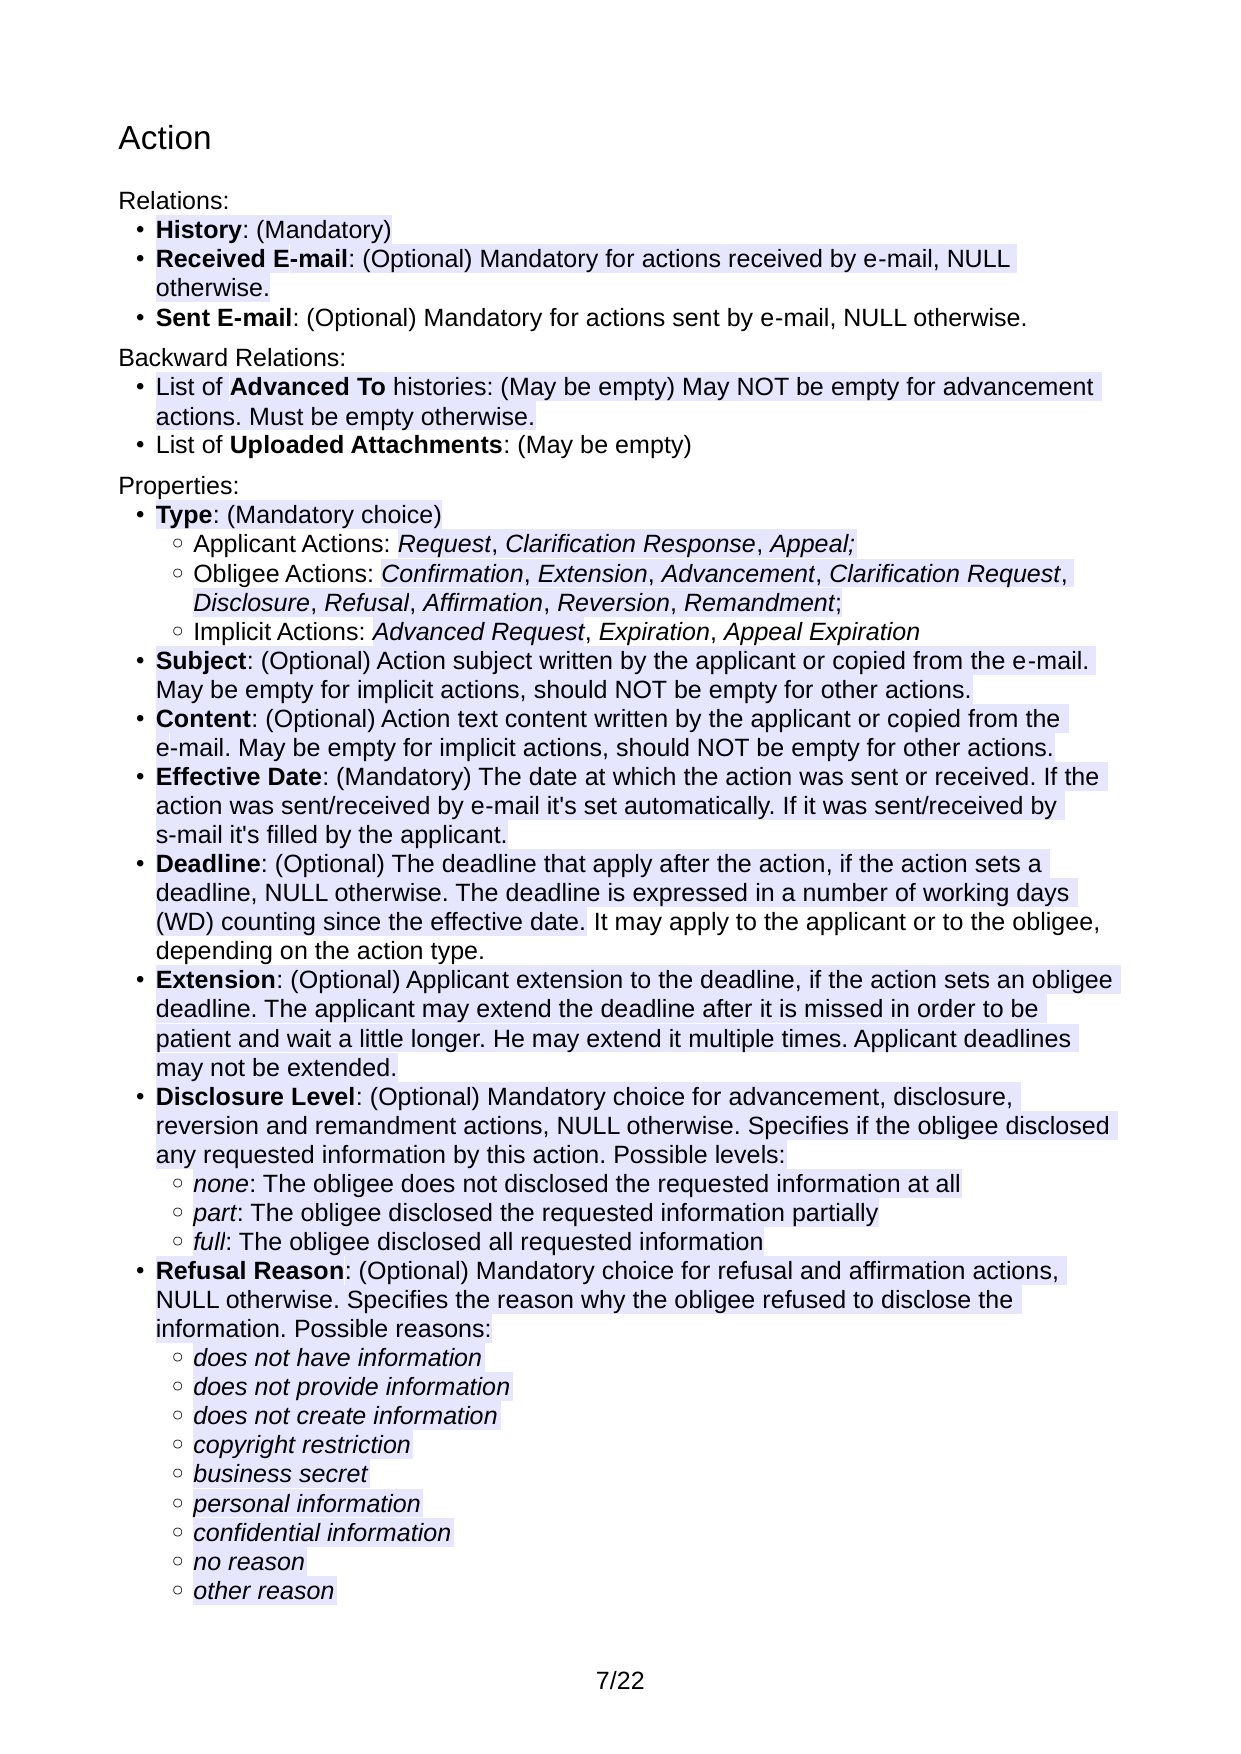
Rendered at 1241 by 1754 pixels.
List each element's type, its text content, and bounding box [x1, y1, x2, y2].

list Received E‑mail: (Optional) Mandatory for actions received by e‑mail, NULL otherwise. [270, 244, 1122, 302]
list Sent E‑mail: (Optional) Mandatory for actions sent by e‑mail, NULL otherwise. [136, 302, 1122, 331]
list full: The obligee disclosed all requested information [764, 1227, 1122, 1256]
list Subject: (Optional) Action subject written by the applicant or copied from the e‑mail. May be empty for implicit actions, should NOT be empty for other actions. [973, 646, 1122, 704]
list List of Uploaded Attachments: (May be empty) [136, 430, 1122, 459]
list does not create information [168, 1401, 193, 1430]
list Type: (Mandatory choice) [136, 500, 156, 529]
subtitle Action [118, 118, 1122, 157]
list does not provide information [168, 1372, 193, 1401]
list Deadline: (Optional) The deadline that apply after the action, if the action sets a deadline, NULL otherwise. The deadline is expressed in a number of working days (WD) counting since the effective date. It may apply to the applicant or to the obligee, depending on the action type. [136, 849, 1122, 965]
list other reason [168, 1576, 193, 1605]
list part: The obligee disclosed the requested information partially [879, 1198, 1122, 1227]
list Disclosure Level: (Optional) Mandatory choice for advancement, disclosure, reversion and remandment actions, NULL otherwise. Specifies if the obligee disclosed any requested information by this action. Possible levels: [787, 1082, 1122, 1169]
list none: The obligee does not disclosed the requested information at all [962, 1169, 1122, 1198]
text Properties: [118, 471, 1122, 500]
list Applicant Actions: Request, Clarification Response, Appeal; [168, 529, 398, 558]
list Implicit Actions: Advanced Request, Expiration, Appeal Expiration [168, 617, 373, 646]
list Implicit Actions: Advanced Request, Expiration, Appeal Expiration [584, 617, 1122, 646]
list History: (Mandatory) [392, 215, 1122, 244]
text Relations: [118, 186, 1122, 215]
list copyright restriction [168, 1430, 193, 1459]
text Backward Relations: [118, 343, 1122, 372]
list confidential information [168, 1517, 1122, 1547]
list personal information [168, 1488, 1122, 1517]
list Type: (Mandatory choice) [442, 500, 1122, 529]
list business secret [168, 1459, 193, 1488]
list History: (Mandatory) [136, 215, 156, 244]
list Applicant Actions: Request, Clarification Response, Appeal; [857, 529, 1122, 558]
list Content: (Optional) Action text content written by the applicant or copied from the e‑mail. May be empty for implicit actions, should NOT be empty for other actions. [1055, 704, 1122, 762]
list List of Advanced To histories: (May be empty) May NOT be empty for advancement actions. Must be empty otherwise. [536, 372, 1122, 430]
list other reason [337, 1576, 1122, 1605]
list no reason [307, 1547, 1122, 1576]
list copyright restriction [413, 1430, 1122, 1459]
list Effective Date: (Mandatory) The date at which the action was sent or received. If the action was sent/received by e‑mail it's set automatically. If it was sent/received by s‑mail it's filled by the applicant. [508, 762, 1122, 849]
list does not create information [501, 1401, 1122, 1430]
list no reason [168, 1547, 193, 1576]
list does not have information [168, 1343, 193, 1372]
list Refusal Reason: (Optional) Mandatory choice for refusal and affirmation actions, NULL otherwise. Specifies the reason why the obligee refused to disclose the information. Possible reasons: [492, 1256, 1122, 1343]
list does not have information [485, 1343, 1122, 1372]
list Obligee Actions: Confirmation, Extension, Advancement, Clarification Request, Disclosure, Refusal, Affirmation, Reversion, Remandment; [168, 558, 1122, 617]
list Extension: (Optional) Applicant extension to the deadline, if the action sets an obligee deadline. The applicant may extend the deadline after it is missed in order to be patient and wait a little longer. He may extend it multiple times. Applicant deadlines may not be extended. [136, 965, 1122, 1082]
list does not provide information [513, 1372, 1122, 1401]
list business secret [370, 1459, 1122, 1488]
